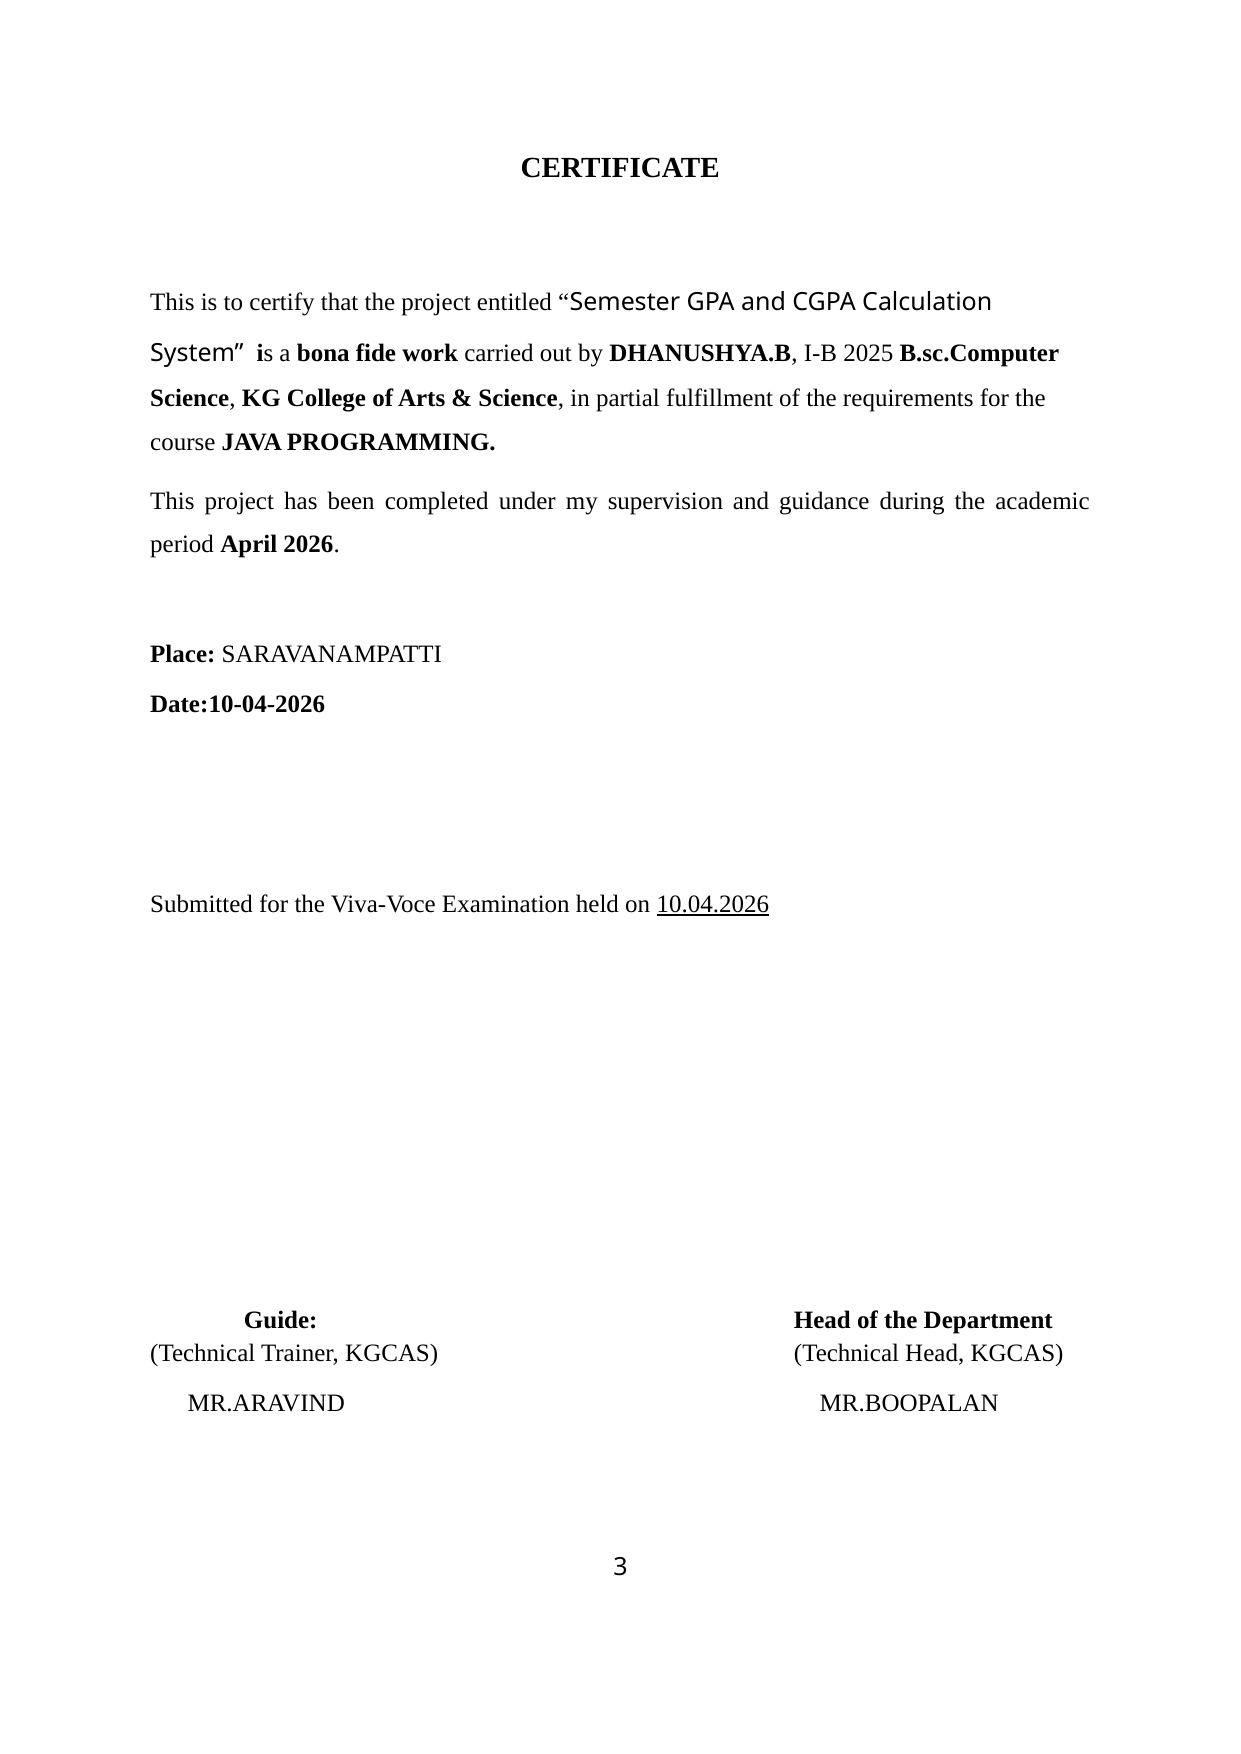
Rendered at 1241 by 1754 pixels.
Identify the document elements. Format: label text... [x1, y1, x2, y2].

text CERTIFICATE [150, 150, 1090, 183]
text Date:10-04-2026 [150, 689, 1090, 718]
text Place: SARAVANAMPATTI [150, 639, 1090, 668]
text MR.ARAVIND MR.BOOPALAN [150, 1388, 1090, 1417]
text This is to certify that the project entitled “Semester GPA and CGPA Calculation System” is a bona fide work carried out by DHANUSHYA.B, I-B 2025 B.sc.Computer Science, KG College of Arts & Science, in partial fulfillment of the requirements for the course JAVA PROGRAMMING. [150, 284, 1090, 455]
subtitle Submitted for the Viva-Voce Examination held on 10.04.2026 [150, 889, 1090, 918]
text Guide: Head of the Department (Technical Trainer, KGCAS) (Technical Head, KGCAS) [150, 1305, 1090, 1367]
text This project has been completed under my supervision and guidance during the academic period April 2026. [150, 486, 1090, 558]
